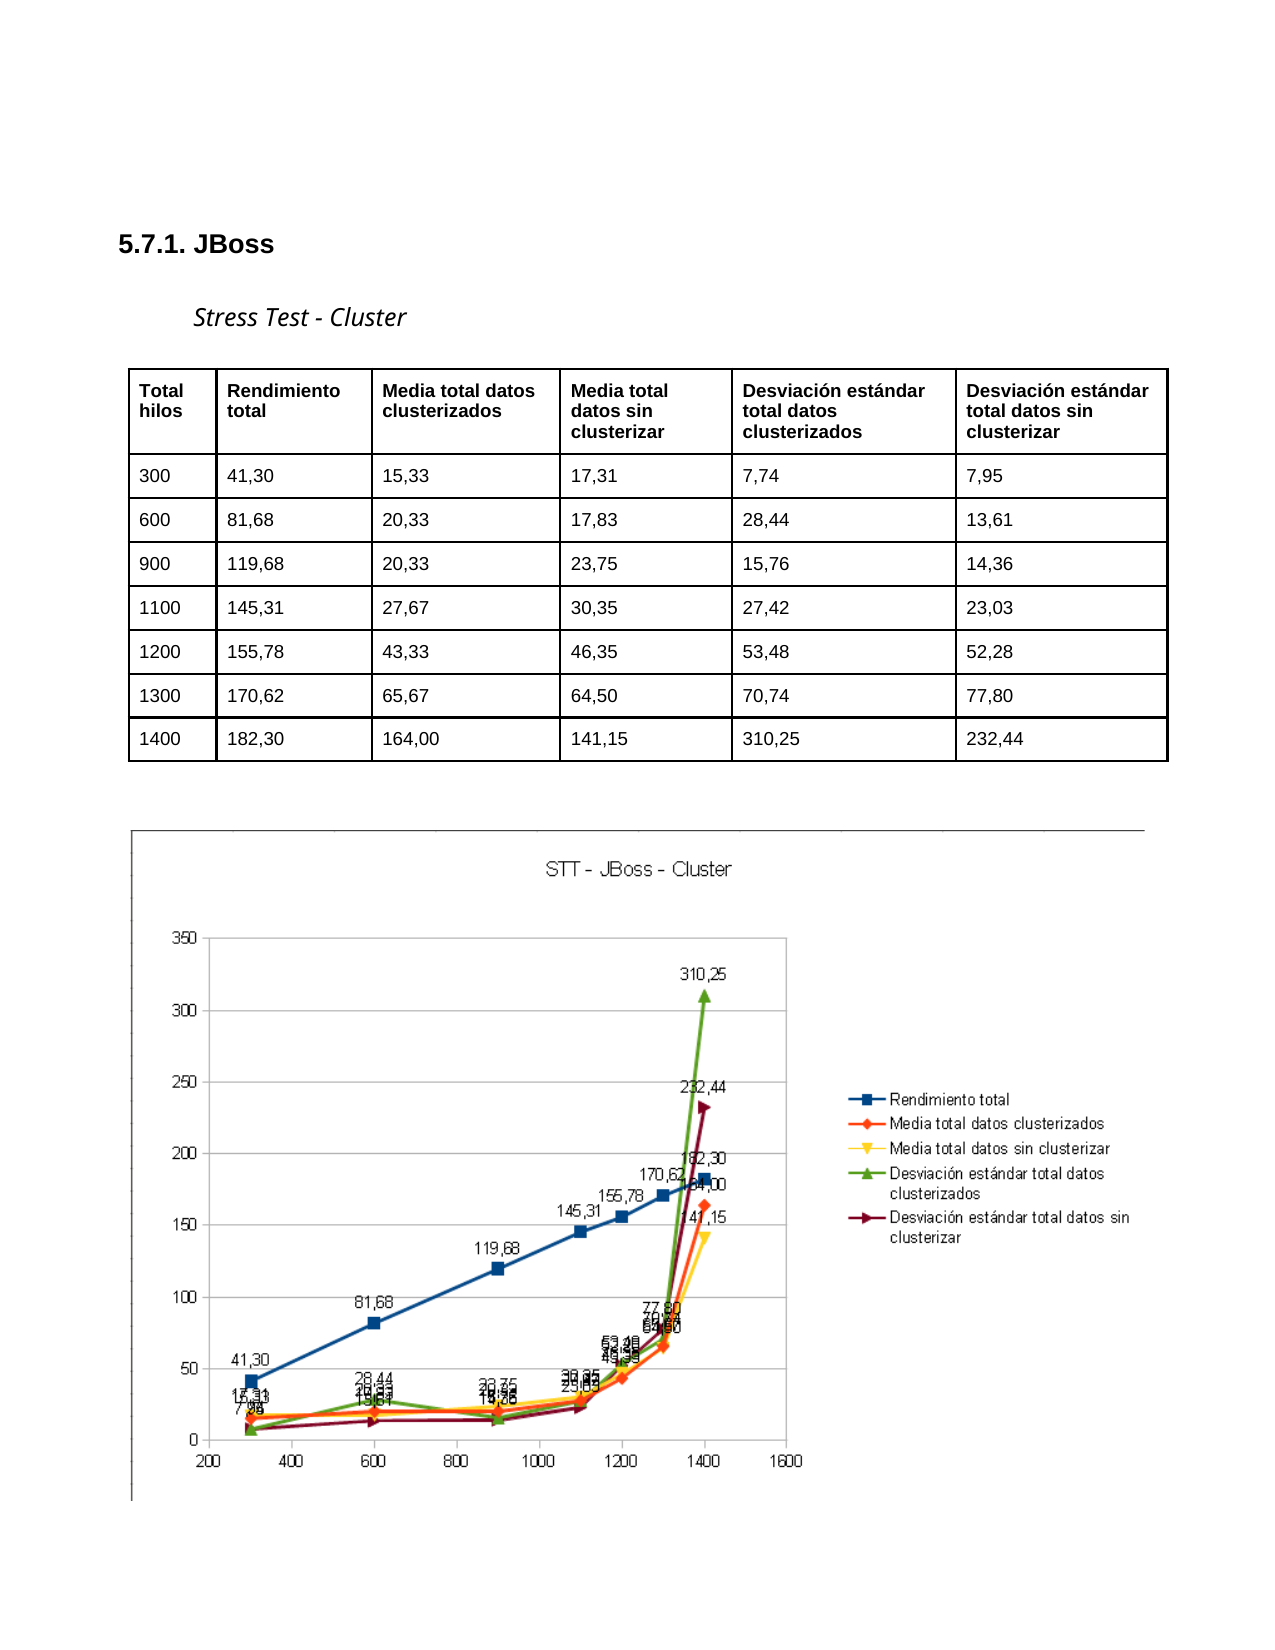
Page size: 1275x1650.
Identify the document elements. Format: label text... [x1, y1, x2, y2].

table_cell 70,74 [733, 675, 955, 716]
table_cell 14,36 [957, 543, 1166, 585]
table_cell 164,00 [373, 719, 559, 760]
table_cell 119,68 [218, 543, 371, 585]
table_header Desviación estándar total datos sin clusterizar [957, 370, 1166, 453]
table_header Total hilos [130, 370, 215, 453]
table_cell 52,28 [957, 631, 1166, 672]
table_cell 28,44 [733, 499, 955, 541]
table_cell 170,62 [218, 675, 371, 716]
table_cell 41,30 [218, 455, 371, 497]
table_cell 17,83 [561, 499, 731, 541]
table_cell 600 [130, 499, 215, 541]
table_cell 310,25 [733, 719, 955, 760]
table_cell 20,33 [373, 499, 559, 541]
table_cell 141,15 [561, 719, 731, 760]
table_cell 1400 [130, 719, 215, 760]
table_cell 64,50 [561, 675, 731, 716]
table_cell 27,42 [733, 587, 955, 629]
table_cell 23,75 [561, 543, 731, 585]
table_cell 145,31 [218, 587, 371, 629]
table_cell 7,74 [733, 455, 955, 497]
table_cell 30,35 [561, 587, 731, 629]
table_cell 900 [130, 543, 215, 585]
table_cell 7,95 [957, 455, 1166, 497]
table_cell 15,33 [373, 455, 559, 497]
table_cell 182,30 [218, 719, 371, 760]
table_cell 15,76 [733, 543, 955, 585]
table_header Rendimiento total [218, 370, 371, 453]
table_cell 53,48 [733, 631, 955, 672]
table_cell 65,67 [373, 675, 559, 716]
table_cell 300 [130, 455, 215, 497]
table_header Media total datos sin clusterizar [561, 370, 731, 453]
table_cell 155,78 [218, 631, 371, 672]
text Stress Test - Cluster [118, 299, 1157, 333]
table_cell 20,33 [373, 543, 559, 585]
table_header Media total datos clusterizados [373, 370, 559, 453]
table_cell 13,61 [957, 499, 1166, 541]
table_cell 1300 [130, 675, 215, 716]
table_cell 232,44 [957, 719, 1166, 760]
table_cell 27,67 [373, 587, 559, 629]
table_header Desviación estándar total datos clusterizados [733, 370, 955, 453]
table_cell 77,80 [957, 675, 1166, 716]
table_cell 23,03 [957, 587, 1166, 629]
picture [130, 830, 1145, 1501]
subtitle 5.7.1. JBoss [118, 229, 1157, 259]
table_cell 1200 [130, 631, 215, 672]
table_cell 81,68 [218, 499, 371, 541]
table_cell 1100 [130, 587, 215, 629]
table_cell 46,35 [561, 631, 731, 672]
table_cell 17,31 [561, 455, 731, 497]
table_cell 43,33 [373, 631, 559, 672]
